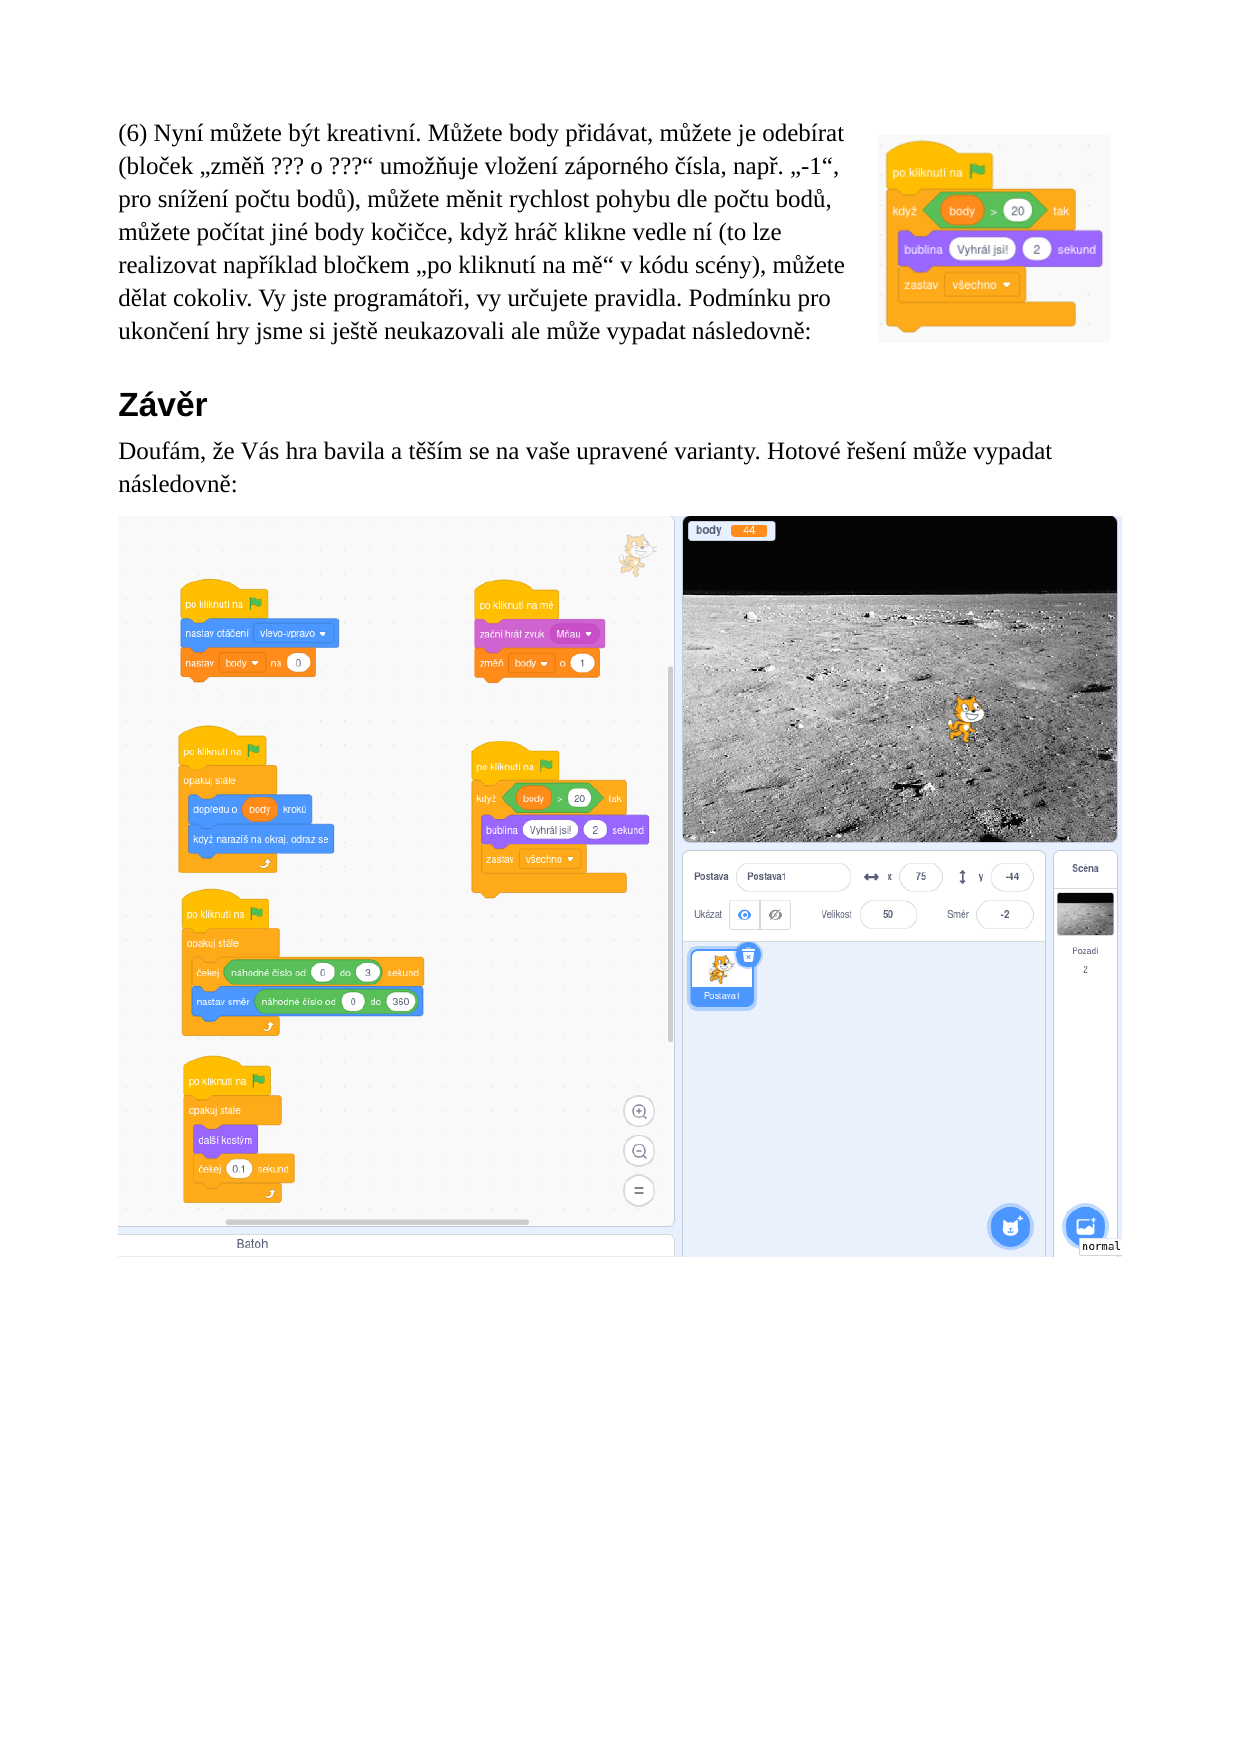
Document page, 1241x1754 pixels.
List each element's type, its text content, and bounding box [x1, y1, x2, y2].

picture [877, 135, 1110, 343]
text (6) Nyní můžete být kreativní. Můžete body přidávat, můžete je odebírat (bloček „změň ??? o ???“ umožňuje vložení záporného čísla, např. „-1“, pro snížení počtu bodů), můžete měnit rychlost pohybu dle počtu bodů, můžete počítat jiné body kočičce, když hráč klikne vedle ní (to lze realizovat například bločkem „po kliknutí na mě“ v kódu scény), můžete dělat cokoliv. Vy jste programátoři, vy určujete pravidla. Podmínku pro ukončení hry jsme si ještě neukazovali ale může vypadat následovně: [118, 118, 1122, 345]
picture [118, 516, 1123, 1257]
text Doufám, že Vás hra bavila a těším se na vaše upravené varianty. Hotové řešení může vypadat následovně: [118, 436, 1122, 498]
subtitle Závěr [118, 385, 1122, 423]
